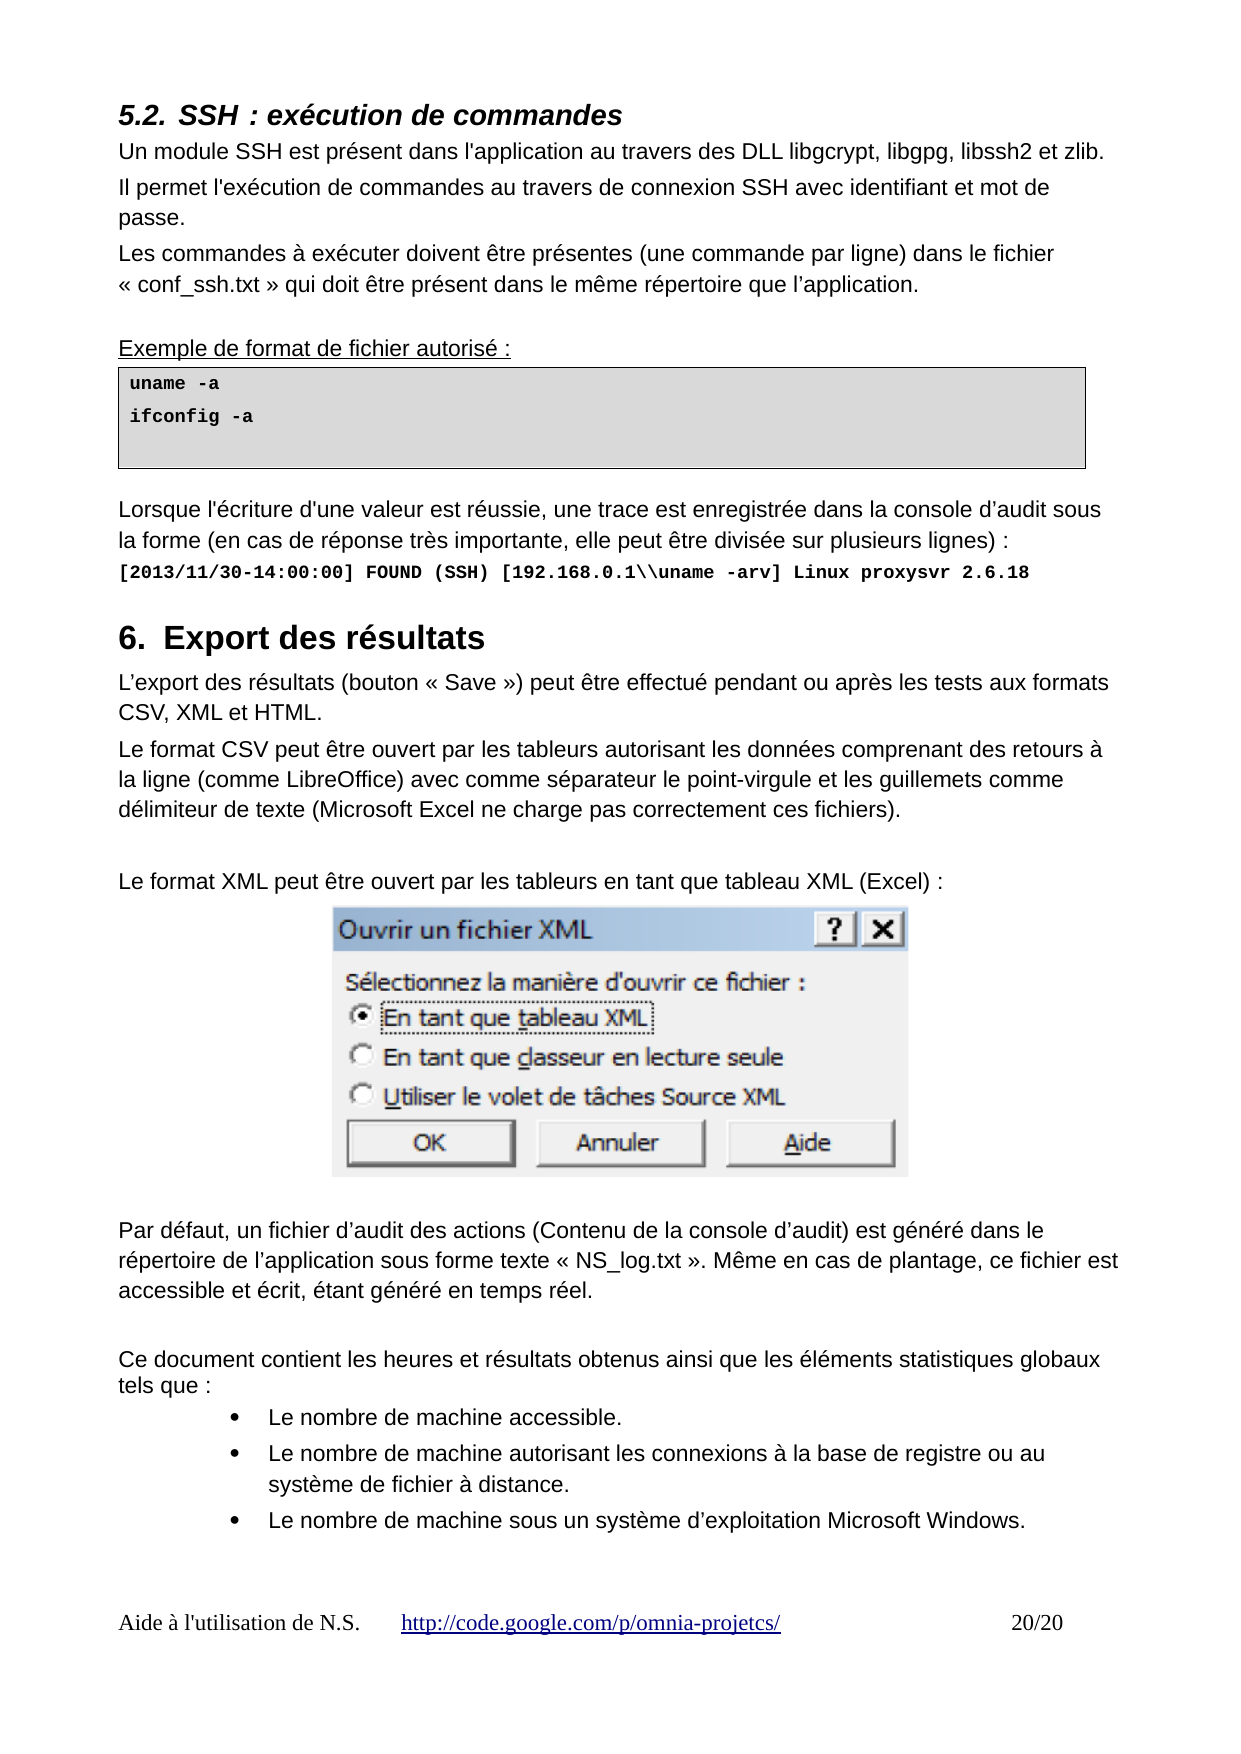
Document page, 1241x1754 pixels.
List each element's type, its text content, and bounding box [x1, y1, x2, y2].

text Par défaut, un fichier d’audit des actions (Contenu de la console d’audit) est généré dans le répertoire de l’application sous forme texte « NS_log.txt ». Même en cas de plantage, ce fichier est accessible et écrit, étant généré en temps réel. [118, 1217, 1122, 1303]
list Le nombre de machine accessible. [231, 1404, 1122, 1431]
list Le nombre de machine sous un système d’exploitation Microsoft Windows. [231, 1507, 1122, 1533]
subtitle Export des résultats [118, 618, 1122, 657]
subtitle SSH : exécution de commandes [118, 98, 1122, 132]
text Les commandes à exécuter doivent être présentes (une commande par ligne) dans le fichier « conf_ssh.txt » qui doit être présent dans le même répertoire que l’application. [118, 240, 1122, 297]
list Le nombre de machine autorisant les connexions à la base de registre ou au système de fichier à distance. [231, 1440, 1122, 1497]
text Le format CSV peut être ouvert par les tableurs autorisant les données comprenant des retours à la ligne (comme LibreOffice) avec comme séparateur le point-virgule et les guillemets comme délimiteur de texte (Microsoft Excel ne charge pas correctement ces fichiers). [118, 736, 1122, 822]
text Ce document contient les heures et résultats obtenus ainsi que les éléments statistiques globaux tels que : [118, 1346, 1122, 1398]
text Un module SSH est présent dans l'application au travers des DLL libgcrypt, libgpg, libssh2 et zlib. [118, 138, 1122, 164]
text Exemple de format de fichier autorisé : [118, 335, 1122, 361]
table_header uname -a ifconfig -a [119, 368, 1085, 467]
text Le format XML peut être ouvert par les tableurs en tant que tableau XML (Excel) : [118, 868, 1122, 894]
picture [331, 904, 909, 1177]
text Il permet l'exécution de commandes au travers de connexion SSH avec identifiant et mot de passe. [118, 174, 1122, 231]
text L’export des résultats (bouton « Save ») peut être effectué pendant ou après les tests aux formats CSV, XML et HTML. [118, 669, 1122, 726]
text [2013/11/30-14:00:00] FOUND (SSH) [192.168.0.1\\uname -arv] Linux proxysvr 2.6.18 [118, 563, 1122, 584]
text Lorsque l'écriture d'une valeur est réussie, une trace est enregistrée dans la console d’audit sous la forme (en cas de réponse très importante, elle peut être divisée sur plusieurs lignes) : [118, 496, 1122, 553]
